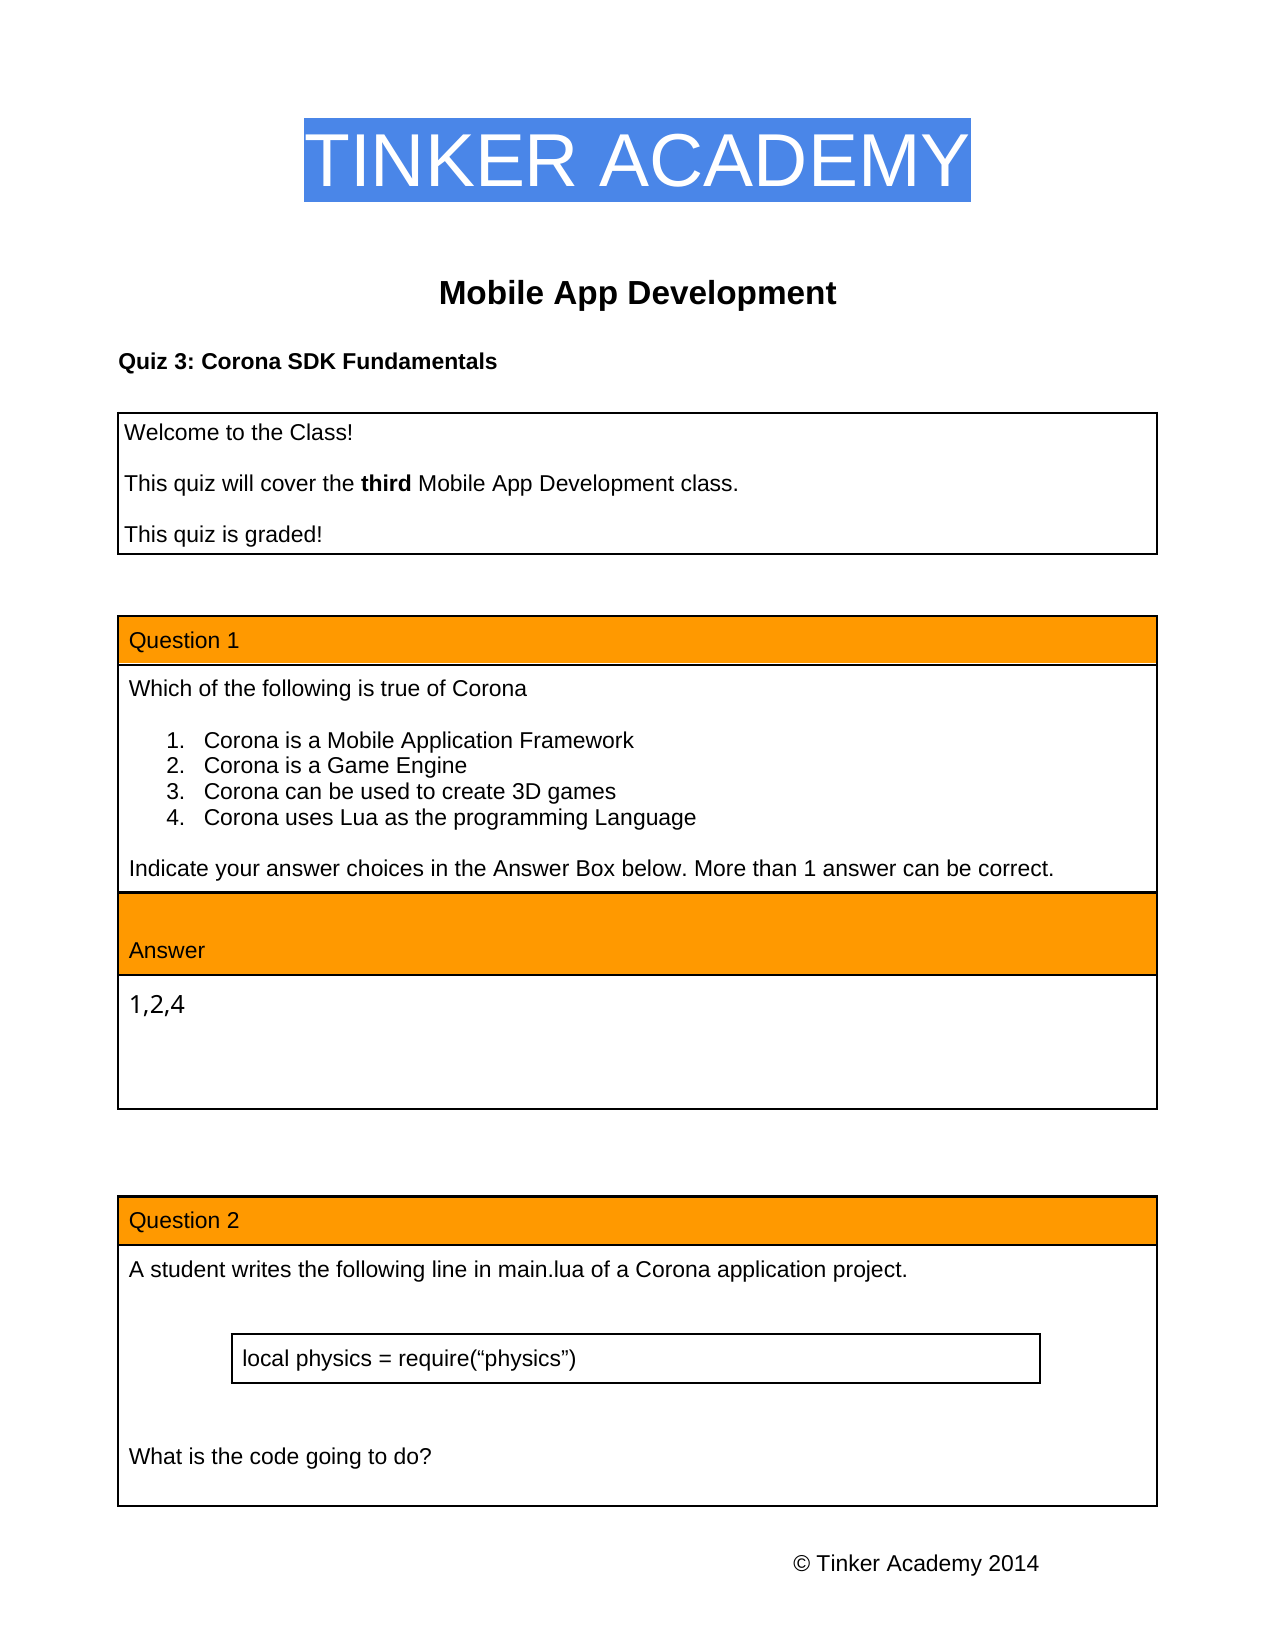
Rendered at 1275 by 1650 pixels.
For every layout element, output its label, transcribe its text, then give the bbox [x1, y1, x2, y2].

table_header Question 1 [119, 617, 1156, 663]
text Mobile App Development [118, 274, 1157, 311]
table_header Welcome to the Class! This quiz will cover the third Mobile App Development class. This quiz is graded! [119, 414, 1156, 553]
table_cell 1,2,4 [119, 976, 1156, 1108]
text Quiz 3: Corona SDK Fundamentals [118, 349, 1157, 374]
table_cell Which of the following is true of Corona Corona is a Mobile Application Framework Corona is a Game Engine Corona can be used to create 3D games Corona uses Lua as the programming Language Indicate your answer choices in the Answer Box below. More than 1 answer can be correct. [119, 666, 1156, 891]
text TINKER ACADEMY [118, 118, 1157, 202]
table_header Question 2 [119, 1198, 1156, 1244]
table_cell A student writes the following line in main.lua of a Corona application project. What is the code going to do? Load the physics module Start the physics engine Both 1 and 2 Let Corona know that the physics module is required but do not actually load it Indicate your answer choice in the Answer Box below. [119, 1246, 1156, 1505]
table_cell Answer [119, 894, 1156, 974]
table_header local physics = require(“physics”) [233, 1335, 1039, 1382]
